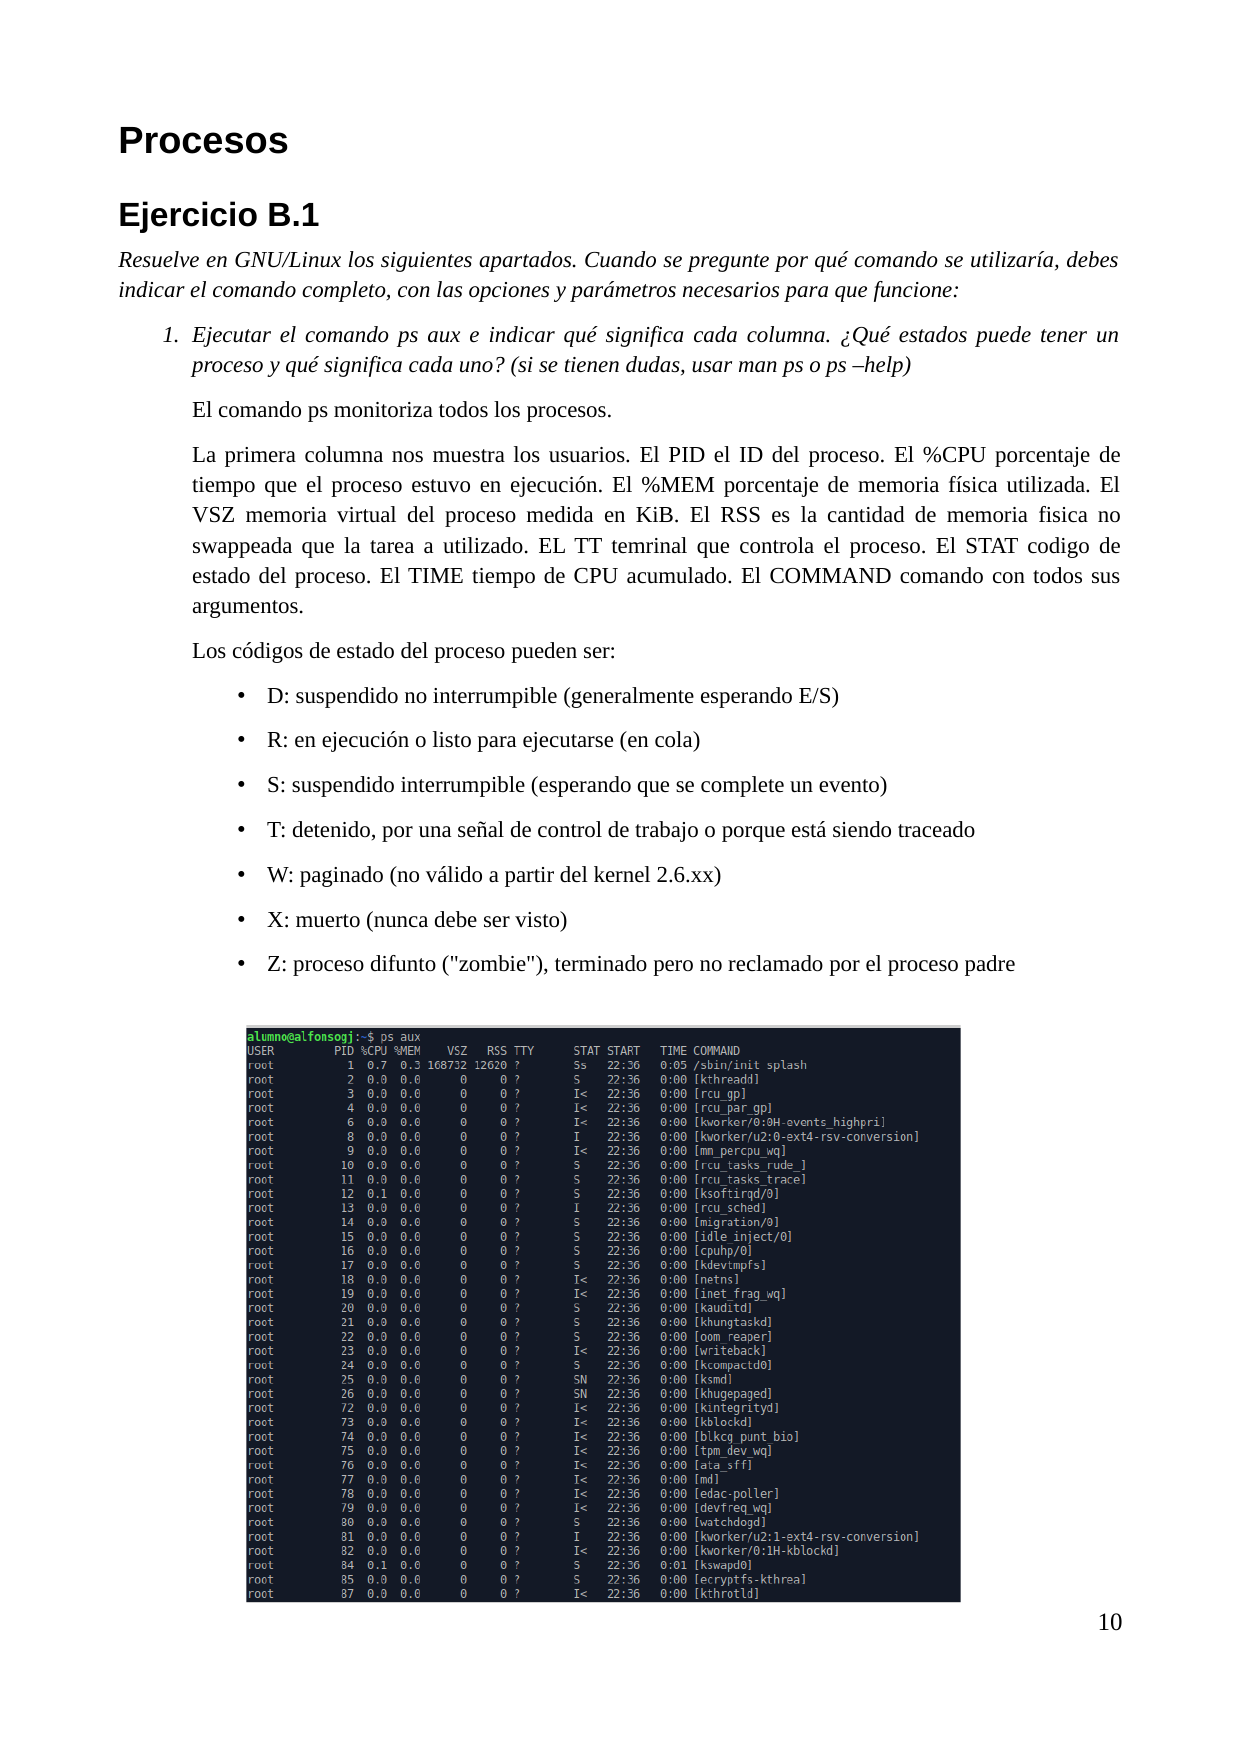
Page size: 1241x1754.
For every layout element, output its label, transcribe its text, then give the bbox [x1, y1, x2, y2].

list T: detenido, por una señal de control de trabajo o porque está siendo traceado [237, 816, 1122, 842]
list D: suspendido no interrumpible (generalmente esperando E/S) [237, 682, 1122, 708]
list Ejecutar el comando ps aux e indicar qué significa cada columna. ¿Qué estados puede tener un proceso y qué significa cada uno? (si se tienen dudas, usar man ps o ps –help) [162, 321, 1122, 378]
subtitle Ejercicio B.1 [118, 195, 1122, 234]
list R: en ejecución o listo para ejecutarse (en cola) [237, 726, 1122, 753]
list X: muerto (nunca debe ser visto) [237, 906, 1122, 932]
list Los códigos de estado del proceso pueden ser: [162, 637, 1122, 663]
list Z: proceso difunto ("zombie"), terminado pero no reclamado por el proceso padre [237, 950, 1122, 977]
list W: paginado (no válido a partir del kernel 2.6.xx) [237, 861, 1122, 887]
list La primera columna nos muestra los usuarios. El PID el ID del proceso. El %CPU porcentaje de tiempo que el proceso estuvo en ejecución. El %MEM porcentaje de memoria física utilizada. El VSZ memoria virtual del proceso medida en KiB. El RSS es la cantidad de memoria fisica no swappeada que la tarea a utilizado. EL TT temrinal que controla el proceso. El STAT codigo de estado del proceso. El TIME tiempo de CPU acumulado. El COMMAND comando con todos sus argumentos. [162, 441, 1122, 618]
list El comando ps monitoriza todos los procesos. [162, 396, 1122, 423]
subtitle Procesos [118, 118, 1122, 162]
list S: suspendido interrumpible (esperando que se complete un evento) [237, 771, 1122, 798]
picture [246, 1025, 961, 1603]
text Resuelve en GNU/Linux los siguientes apartados. Cuando se pregunte por qué comando se utilizaría, debes indicar el comando completo, con las opciones y parámetros necesarios para que funcione: [118, 246, 1122, 303]
